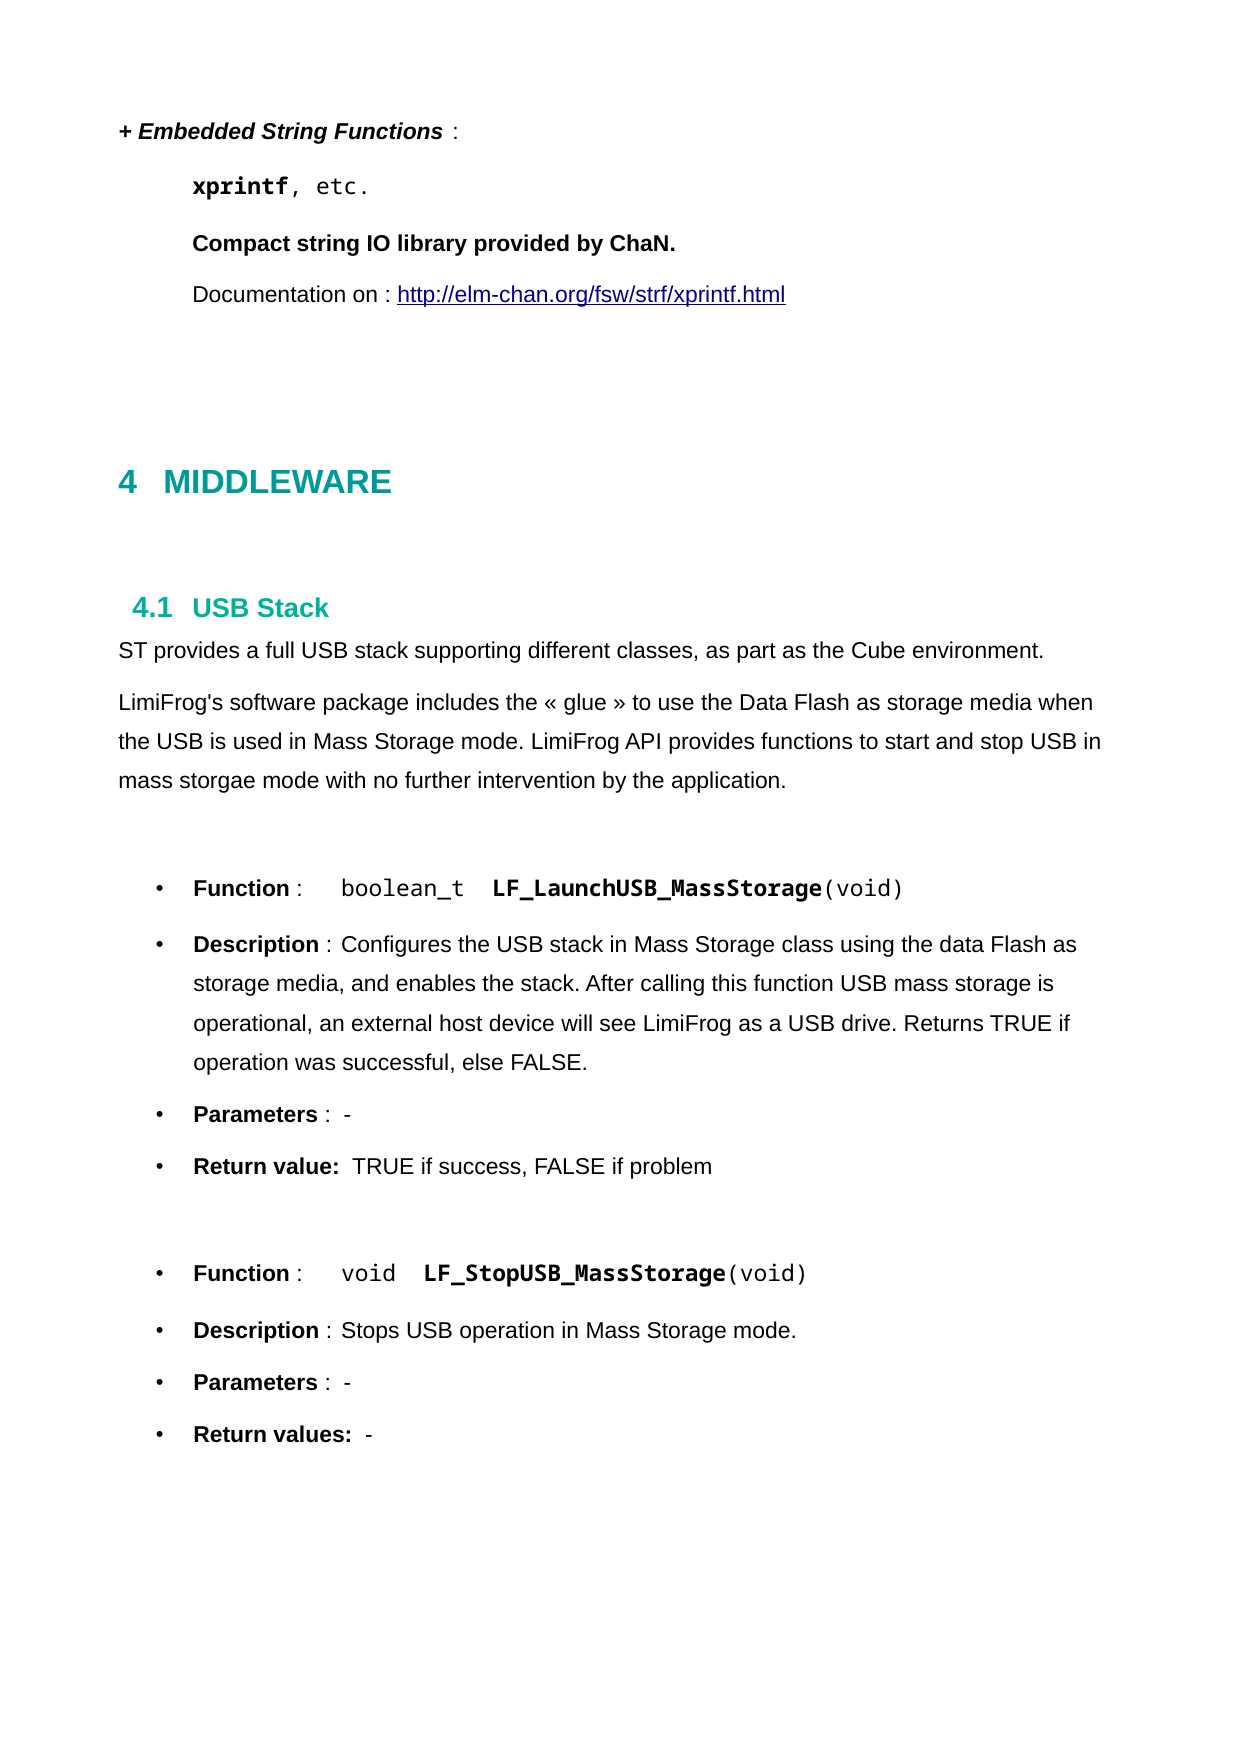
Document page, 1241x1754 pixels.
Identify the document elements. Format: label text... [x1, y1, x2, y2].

list Return values: - [156, 1421, 1122, 1447]
list Function : void LF_StopUSB_MassStorage(void) [156, 1257, 1122, 1288]
list Function : boolean_t LF_LaunchUSB_MassStorage(void) [156, 871, 1122, 903]
text LimiFrog's software package includes the « glue » to use the Data Flash as storage media when the USB is used in Mass Storage mode. LimiFrog API provides functions to start and stop USB in mass storgae mode with no further intervention by the application. [118, 688, 1122, 794]
text Documentation on : http://elm-chan.org/fsw/strf/xprintf.html [118, 281, 1122, 308]
list Parameters : - [156, 1368, 1122, 1395]
subtitle USB Stack [132, 591, 1122, 624]
text xprintf, etc. [118, 170, 1122, 201]
list Return value: TRUE if success, FALSE if problem [156, 1153, 1122, 1179]
list Description : Stops USB operation in Mass Storage mode. [156, 1317, 1122, 1343]
list Parameters : - [156, 1101, 1122, 1128]
text Compact string IO library provided by ChaN. [118, 229, 1122, 256]
list Description : Configures the USB stack in Mass Storage class using the data Flash as storage media, and enables the stack. After calling this function USB mass storage is operational, an external host device will see LimiFrog as a USB drive. Returns TRUE if operation was successful, else FALSE. [156, 931, 1122, 1076]
text + Embedded String Functions : [118, 118, 1122, 144]
subtitle MIDDLEWARE [118, 462, 1122, 501]
text ST provides a full USB stack supporting different classes, as part as the Cube environment. [118, 637, 1122, 663]
